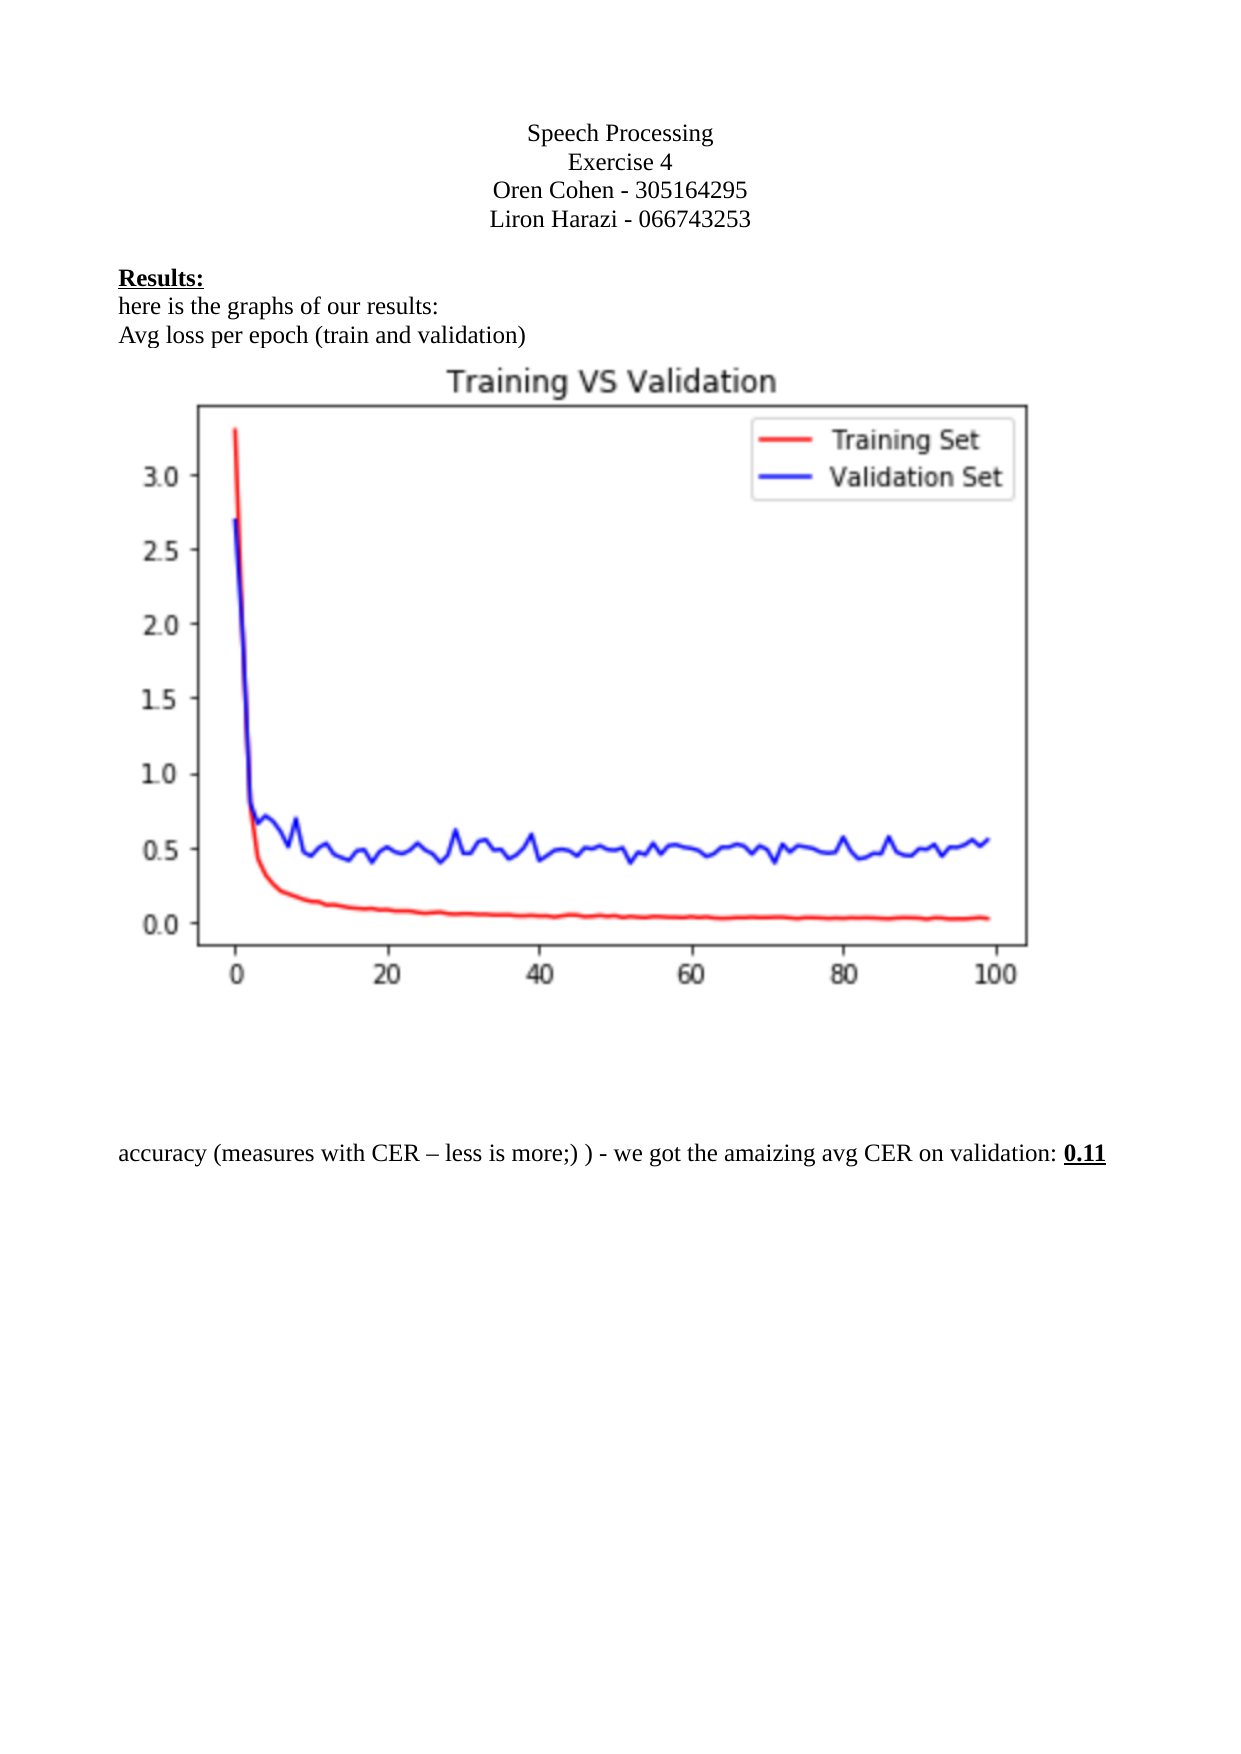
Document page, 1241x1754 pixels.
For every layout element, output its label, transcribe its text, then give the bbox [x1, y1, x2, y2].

picture [118, 348, 1123, 995]
text accuracy (measures with CER – less is more;) ) - we got the amaizing avg CER on validation: 0.11 [118, 1138, 1122, 1167]
text here is the graphs of our results: Avg loss per epoch (train and validation) [118, 291, 1122, 348]
text Results: [118, 263, 1122, 291]
